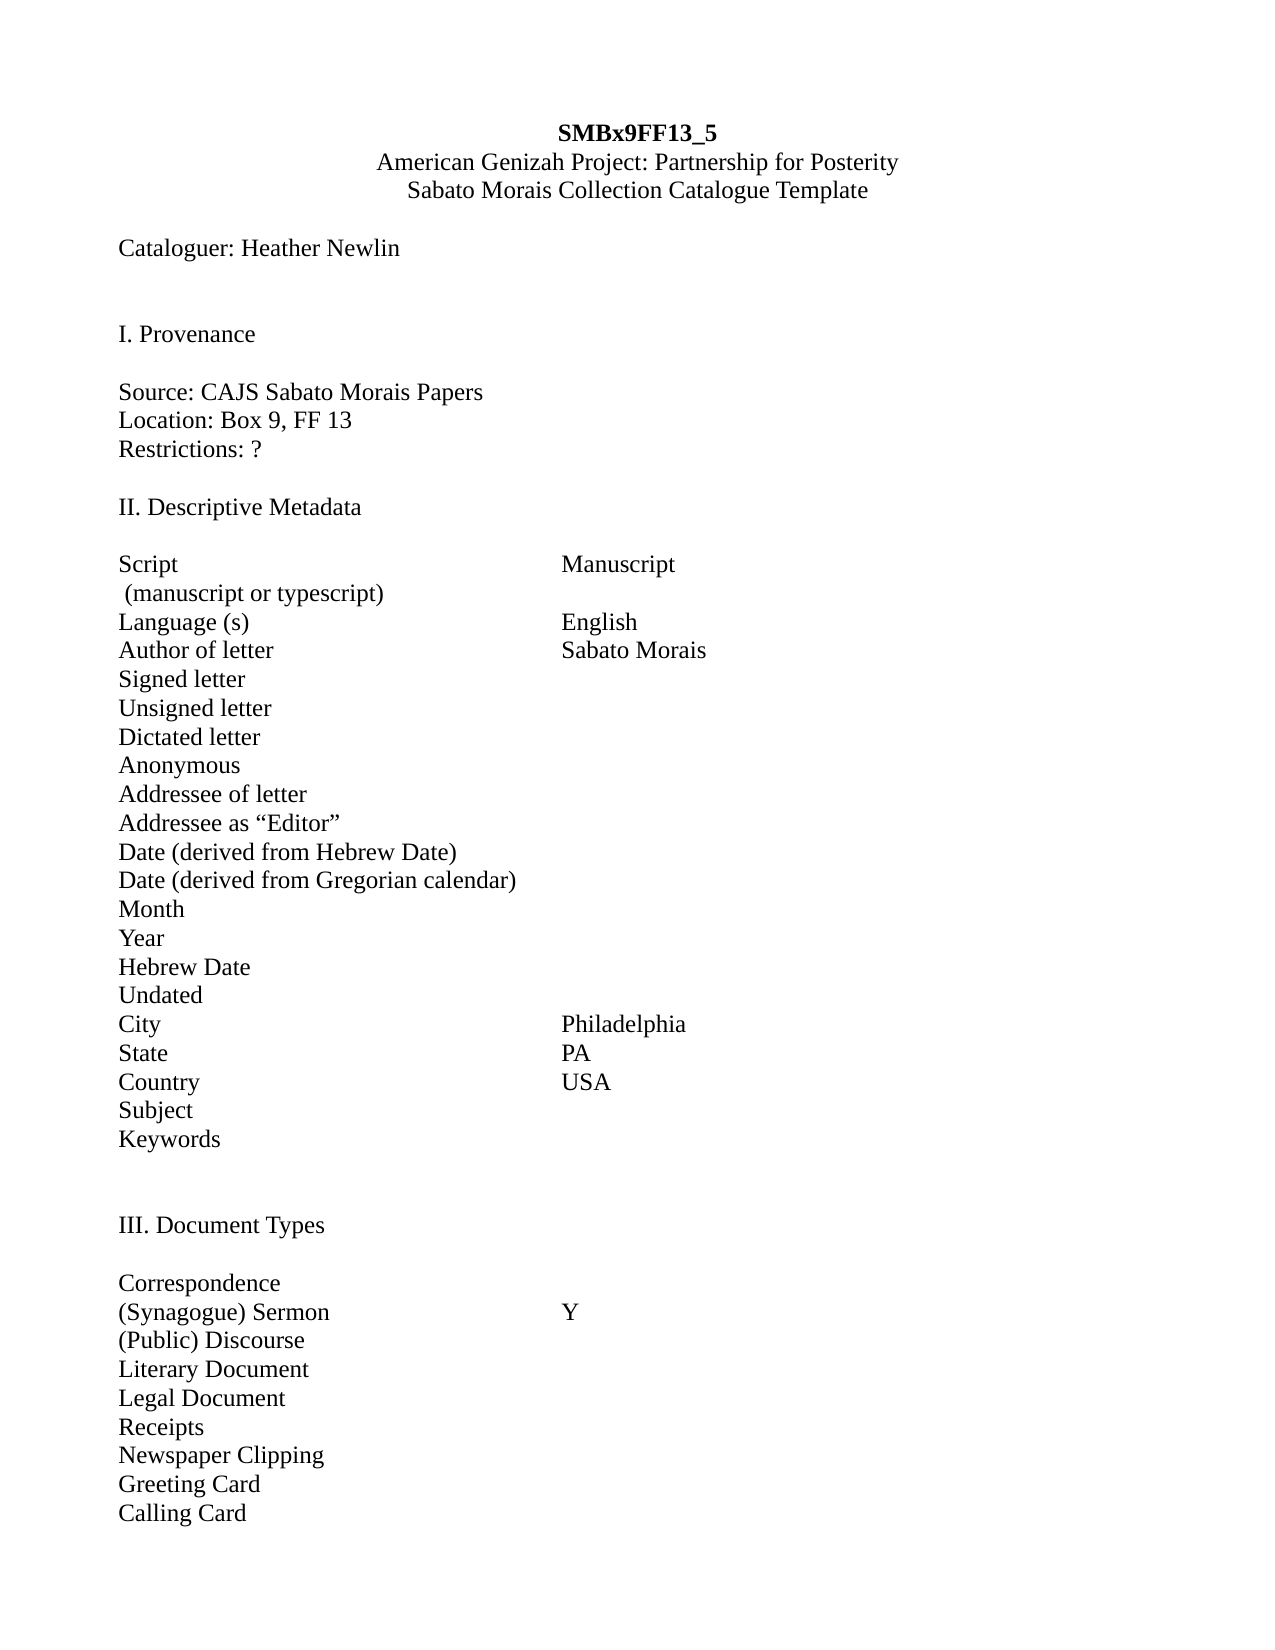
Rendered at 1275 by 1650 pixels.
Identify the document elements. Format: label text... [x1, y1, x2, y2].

text III. Document Types [118, 1211, 1157, 1239]
text American Genizah Project: Partnership for Posterity [118, 147, 1157, 176]
text Restrictions: ? [118, 434, 1157, 463]
text Addressee of letter [118, 779, 1157, 808]
text SMBx9FF13_5 [118, 118, 1157, 147]
text Month [118, 894, 1157, 923]
text Year [118, 923, 1157, 952]
text Author of letter Sabato Morais [118, 636, 1157, 664]
text Keywords [118, 1124, 1157, 1153]
text II. Descriptive Metadata [118, 492, 1157, 521]
text Script Manuscript [118, 549, 1157, 578]
text I. Provenance [118, 319, 1157, 348]
text Language (s) English [118, 607, 1157, 636]
text Literary Document [118, 1354, 1157, 1383]
text Source: CAJS Sabato Morais Papers [118, 377, 1157, 406]
text (Public) Discourse [118, 1326, 1157, 1354]
text Cataloguer: Heather Newlin [118, 233, 1157, 262]
text (Synagogue) Sermon Y [118, 1297, 1157, 1326]
text Location: Box 9, FF 13 [118, 406, 1157, 434]
text State PA [118, 1038, 1157, 1067]
text Addressee as “Editor” [118, 808, 1157, 837]
text Country USA [118, 1067, 1157, 1096]
text Unsigned letter [118, 693, 1157, 722]
text Undated [118, 981, 1157, 1009]
text Anonymous [118, 751, 1157, 779]
text Newspaper Clipping [118, 1441, 1157, 1469]
text Dictated letter [118, 722, 1157, 751]
text Legal Document [118, 1383, 1157, 1412]
text Subject [118, 1096, 1157, 1124]
text Calling Card [118, 1498, 1157, 1527]
text Greeting Card [118, 1469, 1157, 1498]
text City Philadelphia [118, 1009, 1157, 1038]
text Signed letter [118, 664, 1157, 693]
text Hebrew Date [118, 952, 1157, 981]
text Date (derived from Gregorian calendar) [118, 866, 1157, 894]
text Date (derived from Hebrew Date) [118, 837, 1157, 866]
text Sabato Morais Collection Catalogue Template [118, 176, 1157, 204]
text Receipts [118, 1412, 1157, 1441]
text Correspondence [118, 1268, 1157, 1297]
text (manuscript or typescript) [118, 578, 1157, 607]
